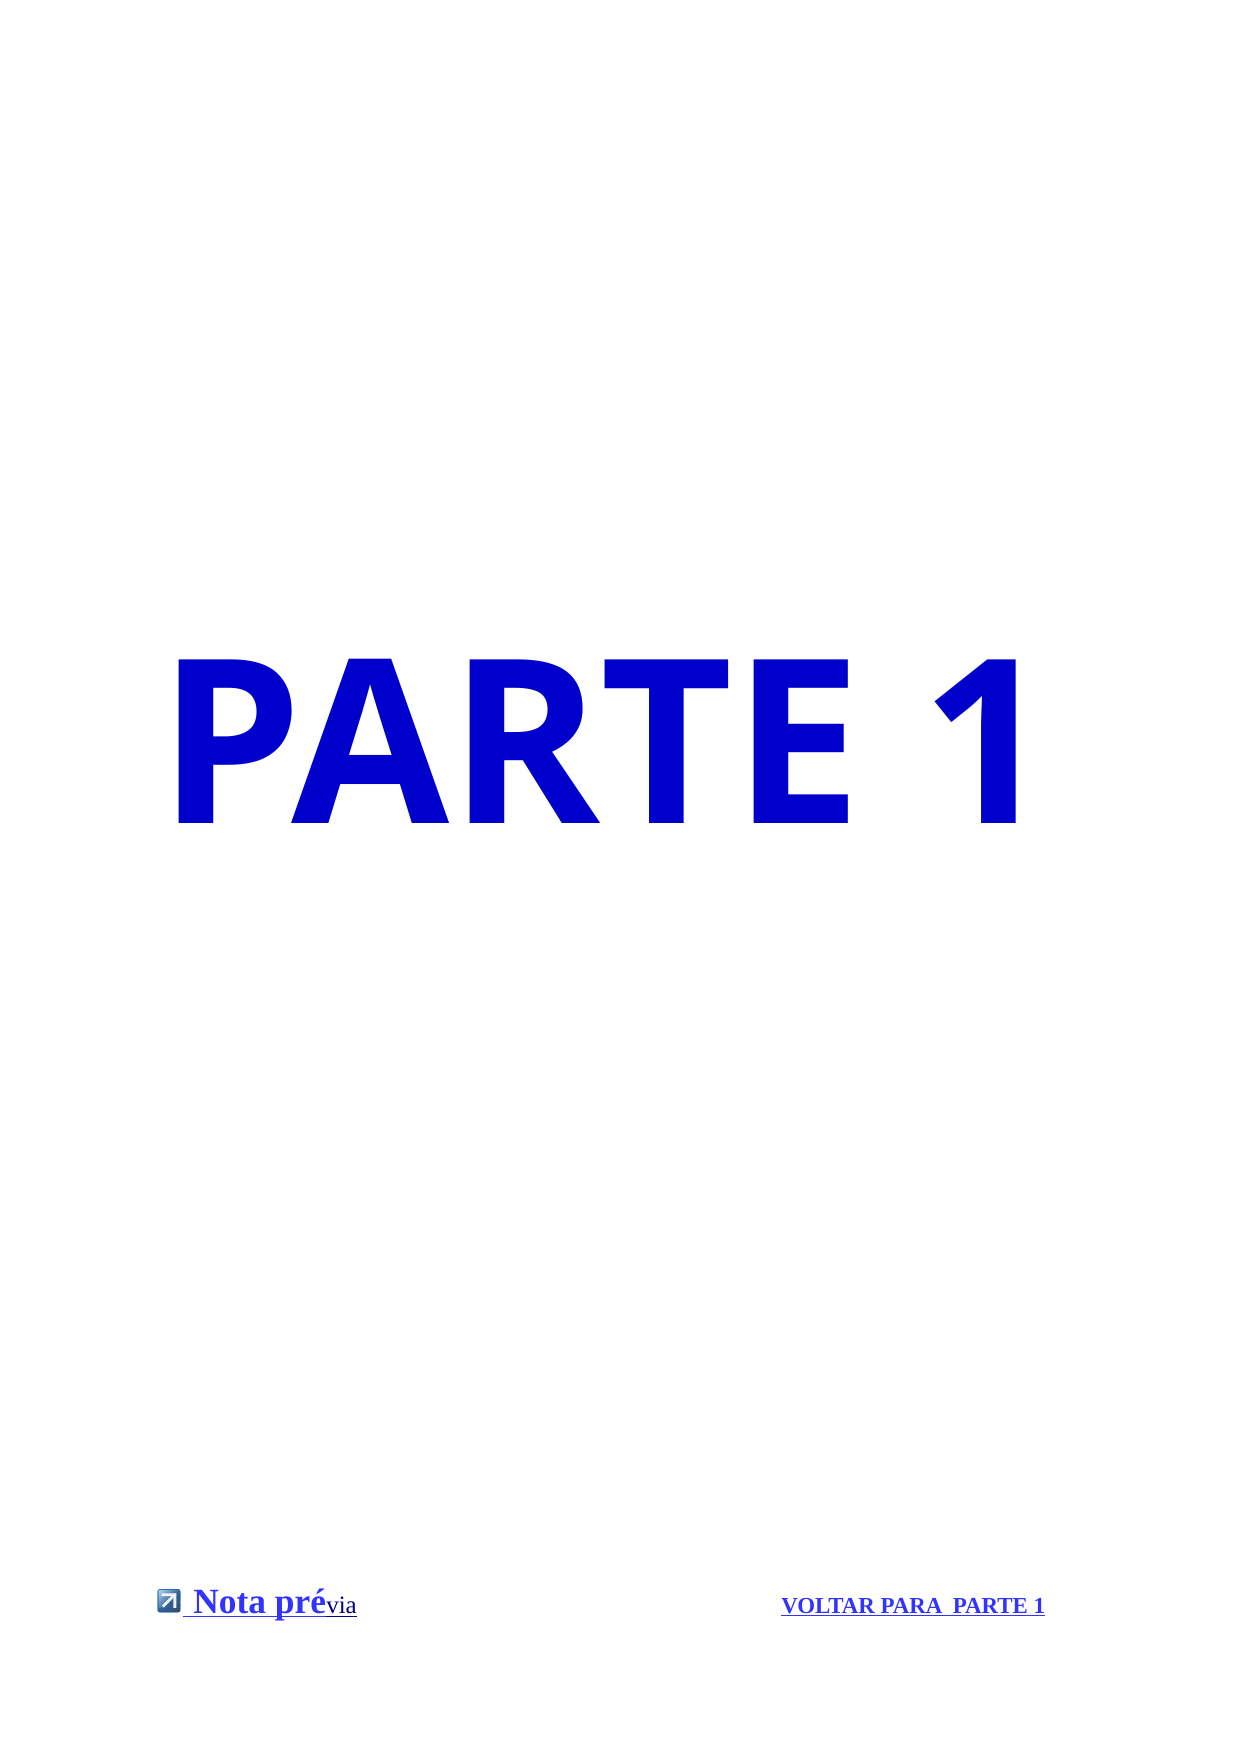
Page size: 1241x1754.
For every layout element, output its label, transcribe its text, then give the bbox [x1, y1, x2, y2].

list Nota prévia VOLTAR PARA PARTE 1 [156, 1580, 1122, 1621]
text PARTE 1 [89, 578, 1122, 890]
